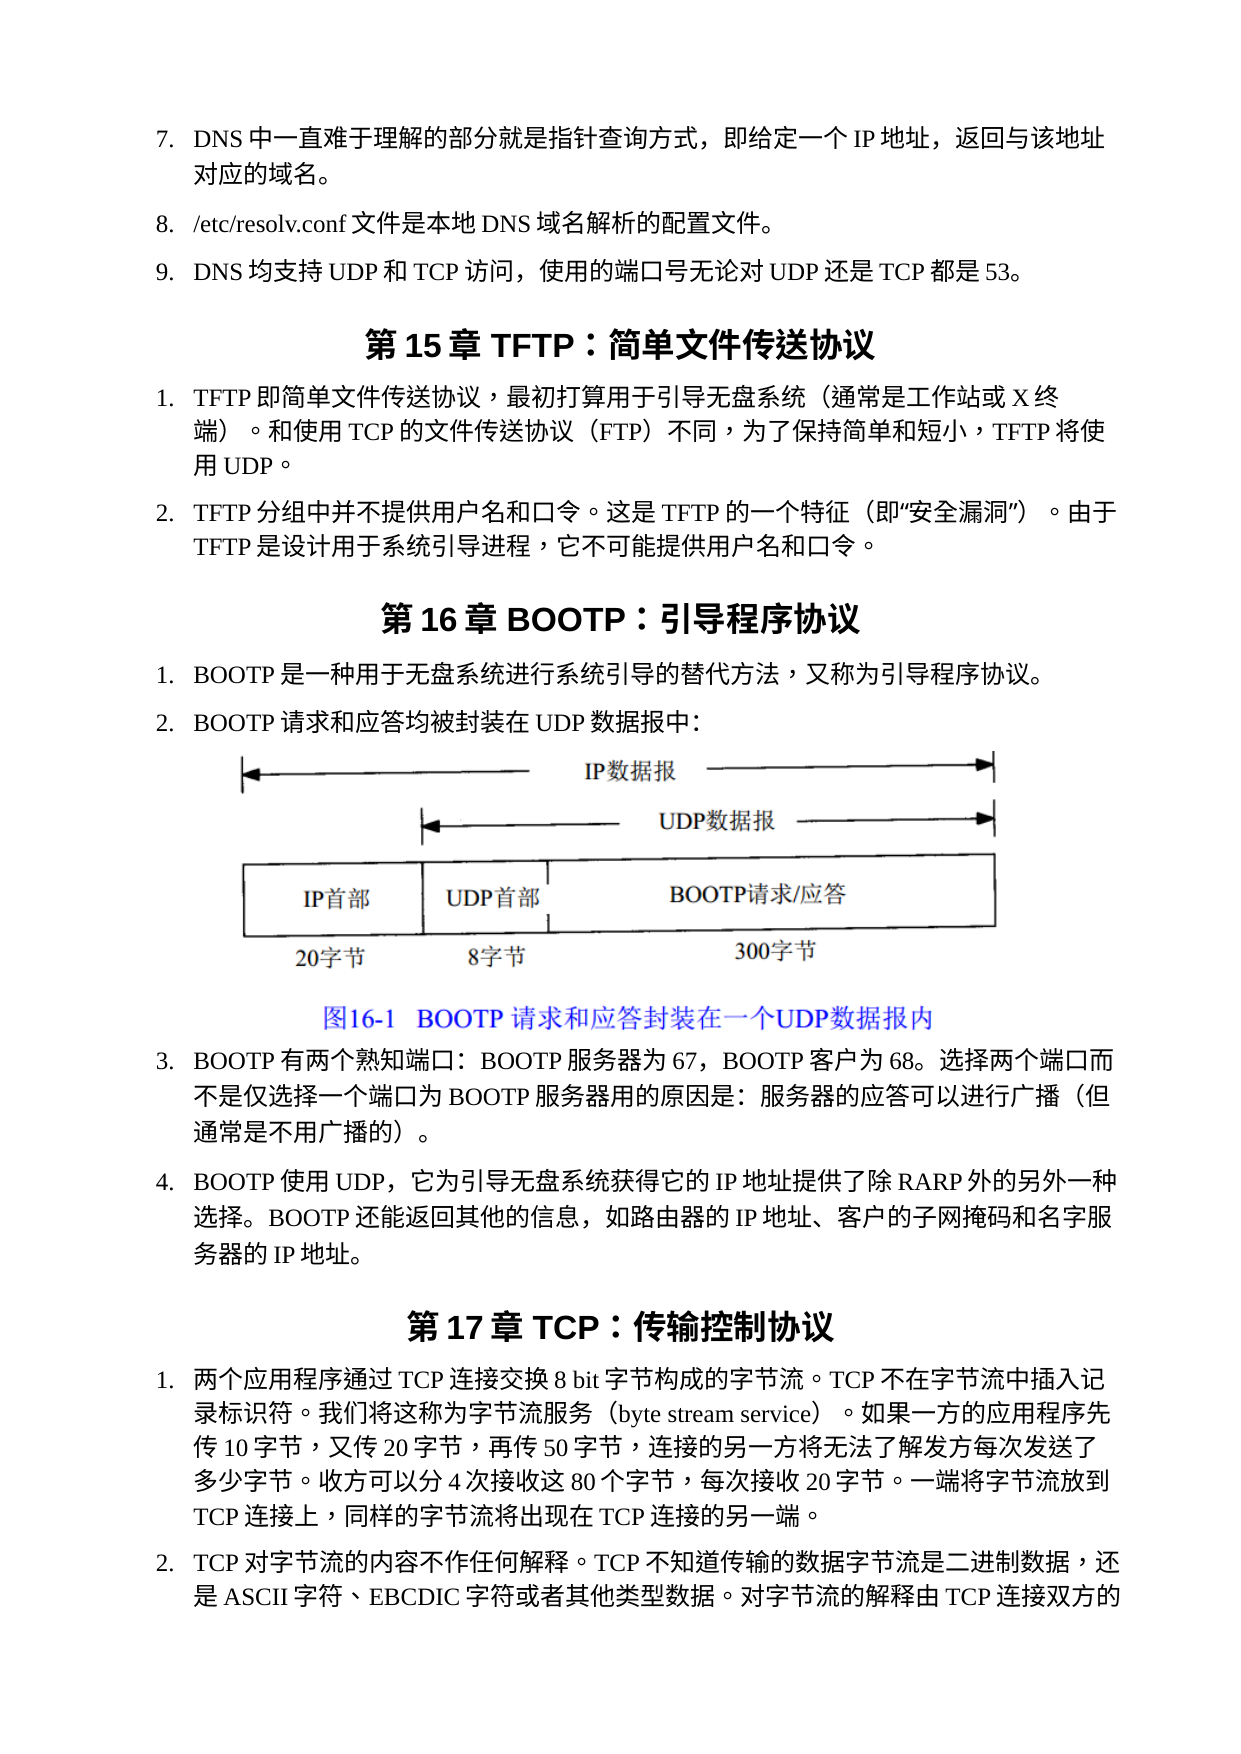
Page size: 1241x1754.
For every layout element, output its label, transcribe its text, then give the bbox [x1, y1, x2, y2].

list BOOTP是一种用于无盘系统进行系统引导的替代方法，又称为引导程序协议。 [156, 654, 1122, 690]
list TCP对字节流的内容不作任何解释。TCP不知道传输的数据字节流是二进制数据，还是ASCII字符、EBCDIC字符或者其他类型数据。对字节流的解释由TCP连接双方的 [156, 1545, 1122, 1613]
picture [236, 751, 1004, 1037]
list TFTP分组中并不提供用户名和口令。这是TFTP的一个特征（即“安全漏洞”）。由于TFTP是设计用于系统引导进程，它不可能提供用户名和口令。 [156, 494, 1122, 562]
list BOOTP使用UDP，它为引导无盘系统获得它的IP地址提供了除RARP外的另外一种选择。BOOTP还能返回其他的信息，如路由器的IP地址、客户的子网掩码和名字服务器的IP地址。 [156, 1162, 1122, 1270]
subtitle 第16章 BOOTP：引导程序协议 [118, 596, 1122, 642]
list BOOTP请求和应答均被封装在UDP数据报中： [156, 703, 1122, 739]
list DNS中一直难于理解的部分就是指针查询方式，即给定一个IP地址，返回与该地址对应的域名。 [156, 118, 1122, 191]
list /etc/resolv.conf文件是本地DNS域名解析的配置文件。 [156, 203, 1122, 239]
list TFTP即简单文件传送协议，最初打算用于引导无盘系统（通常是工作站或X终端）。和使用TCP的文件传送协议（FTP）不同，为了保持简单和短小，TFTP将使用UDP。 [156, 380, 1122, 482]
subtitle 第15章 TFTP：简单文件传送协议 [118, 321, 1122, 367]
subtitle 第17章 TCP：传输控制协议 [118, 1304, 1122, 1349]
list 两个应用程序通过TCP连接交换8 bit字节构成的字节流。TCP不在字节流中插入记录标识符。我们将这称为字节流服务（byte stream service）。如果一方的应用程序先传10字节，又传20字节，再传50字节，连接的另一方将无法了解发方每次发送了多少字节。收方可以分4次接收这80个字节，每次接收20字节。一端将字节流放到TCP连接上，同样的字节流将出现在TCP连接的另一端。 [156, 1362, 1122, 1532]
list DNS均支持UDP和TCP访问，使用的端口号无论对UDP还是TCP都是53。 [156, 252, 1122, 288]
list BOOTP有两个熟知端口：BOOTP服务器为67，BOOTP客户为68。选择两个端口而不是仅选择一个端口为BOOTP服务器用的原因是：服务器的应答可以进行广播（但通常是不用广播的）。 [156, 1040, 1122, 1149]
